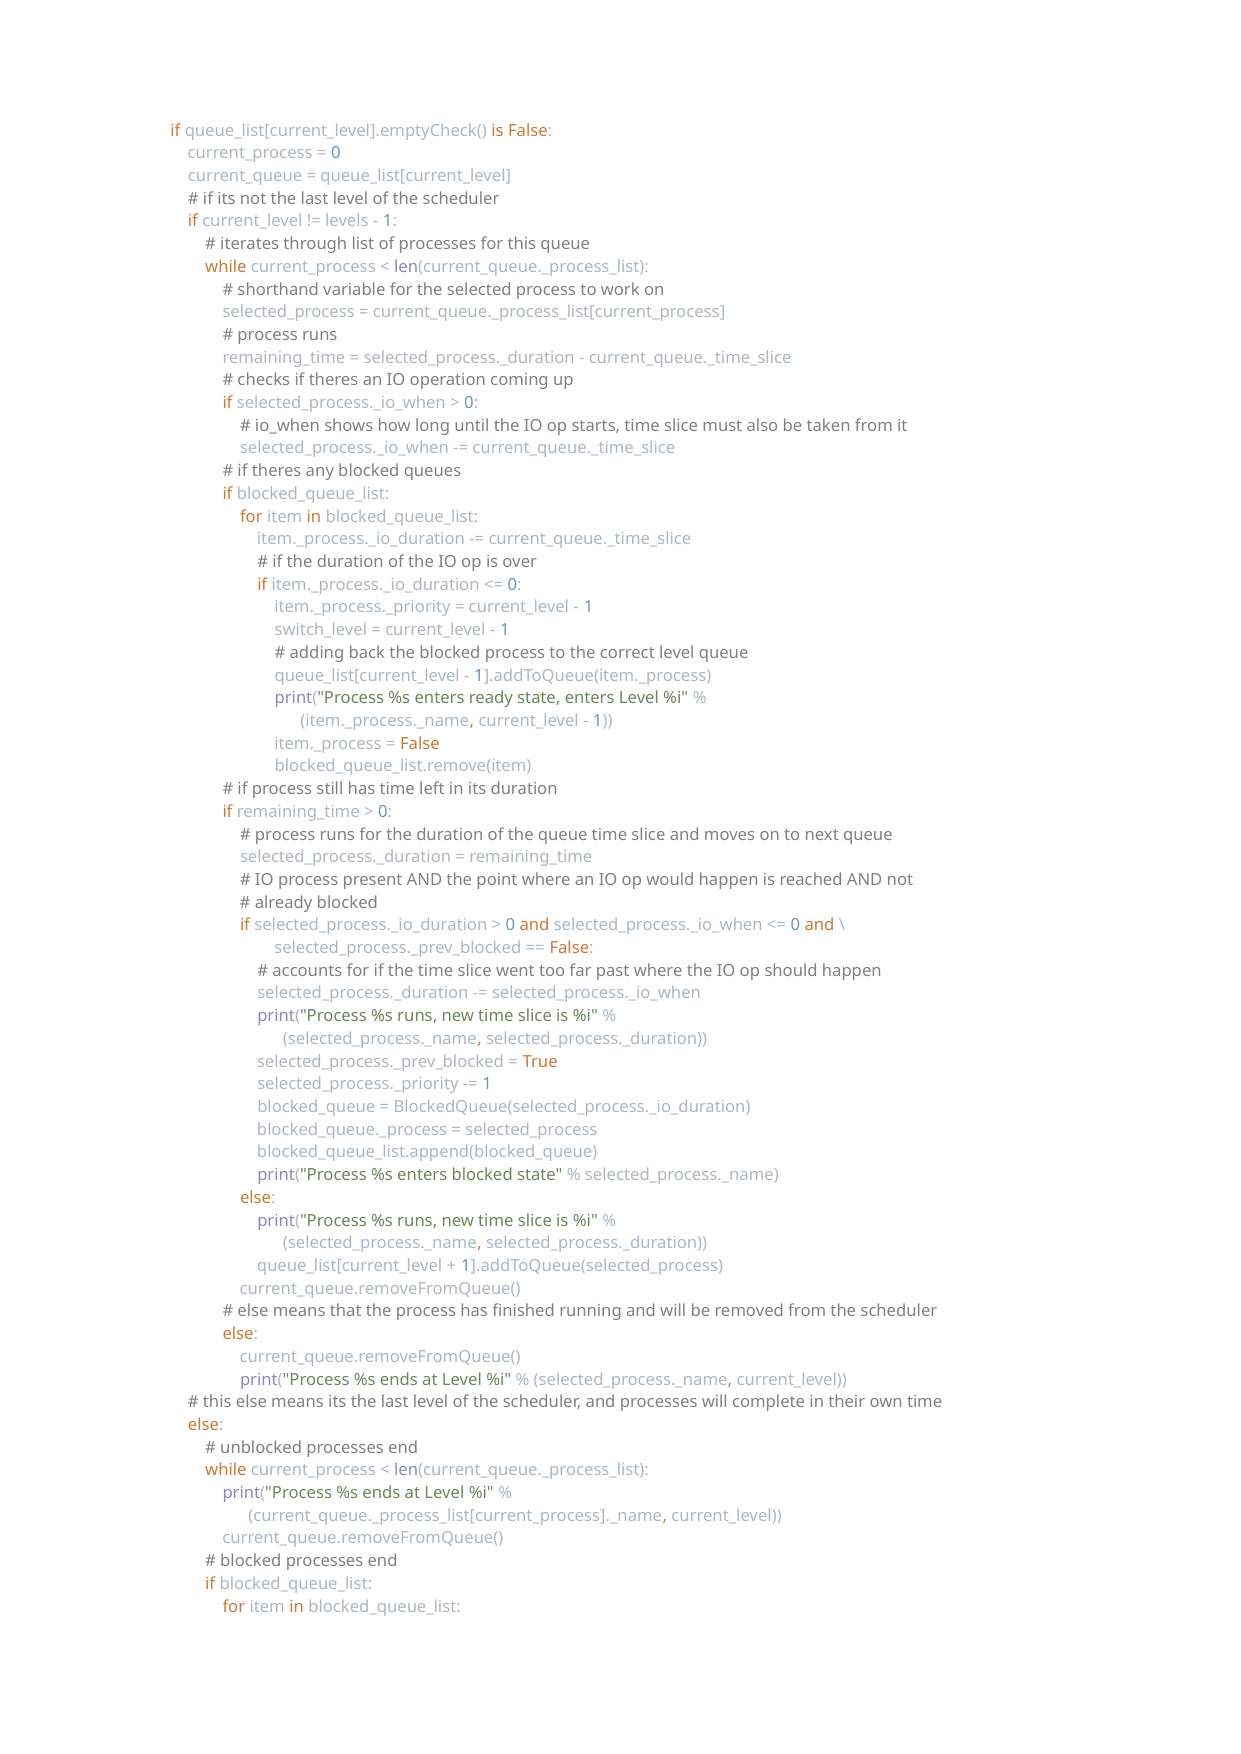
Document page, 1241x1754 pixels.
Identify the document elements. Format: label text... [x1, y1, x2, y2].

text if queue_list[current_level].emptyCheck() is False: current_process = 0 current_queue = queue_list[current_level] # if its not the last level of the scheduler if current_level != levels - 1: # iterates through list of processes for this queue while current_process < len(current_queue._process_list): # shorthand variable for the selected process to work on selected_process = current_queue._process_list[current_process] # process runs remaining_time = selected_process._duration - current_queue._time_slice # checks if theres an IO operation coming up if selected_process._io_when > 0: # io_when shows how long until the IO op starts, time slice must also be taken from it selected_process._io_when -= current_queue._time_slice # if theres any blocked queues if blocked_queue_list: for item in blocked_queue_list: item._process._io_duration -= current_queue._time_slice # if the duration of the IO op is over if item._process._io_duration <= 0: item._process._priority = current_level - 1 switch_level = current_level - 1 # adding back the blocked process to the correct level queue queue_list[current_level - 1].addToQueue(item._process) print("Process %s enters ready state, enters Level %i" % (item._process._name, current_level - 1)) item._process = False blocked_queue_list.remove(item) # if process still has time left in its duration if remaining_time > 0: # process runs for the duration of the queue time slice and moves on to next queue selected_process._duration = remaining_time # IO process present AND the point where an IO op would happen is reached AND not # already blocked if selected_process._io_duration > 0 and selected_process._io_when <= 0 and \ selected_process._prev_blocked == False: # accounts for if the time slice went too far past where the IO op should happen selected_process._duration -= selected_process._io_when print("Process %s runs, new time slice is %i" % (selected_process._name, selected_process._duration)) selected_process._prev_blocked = True selected_process._priority -= 1 blocked_queue = BlockedQueue(selected_process._io_duration) blocked_queue._process = selected_process blocked_queue_list.append(blocked_queue) print("Process %s enters blocked state" % selected_process._name) else: print("Process %s runs, new time slice is %i" % (selected_process._name, selected_process._duration)) queue_list[current_level + 1].addToQueue(selected_process) current_queue.removeFromQueue() # else means that the process has finished running and will be removed from the scheduler else: current_queue.removeFromQueue() print("Process %s ends at Level %i" % (selected_process._name, current_level)) # this else means its the last level of the scheduler, and processes will complete in their own time else: # unblocked processes end while current_process < len(current_queue._process_list): print("Process %s ends at Level %i" % (current_queue._process_list[current_process]._name, current_level)) current_queue.removeFromQueue() # blocked processes end if blocked_queue_list: for item in blocked_queue_list: [118, 118, 1122, 1617]
